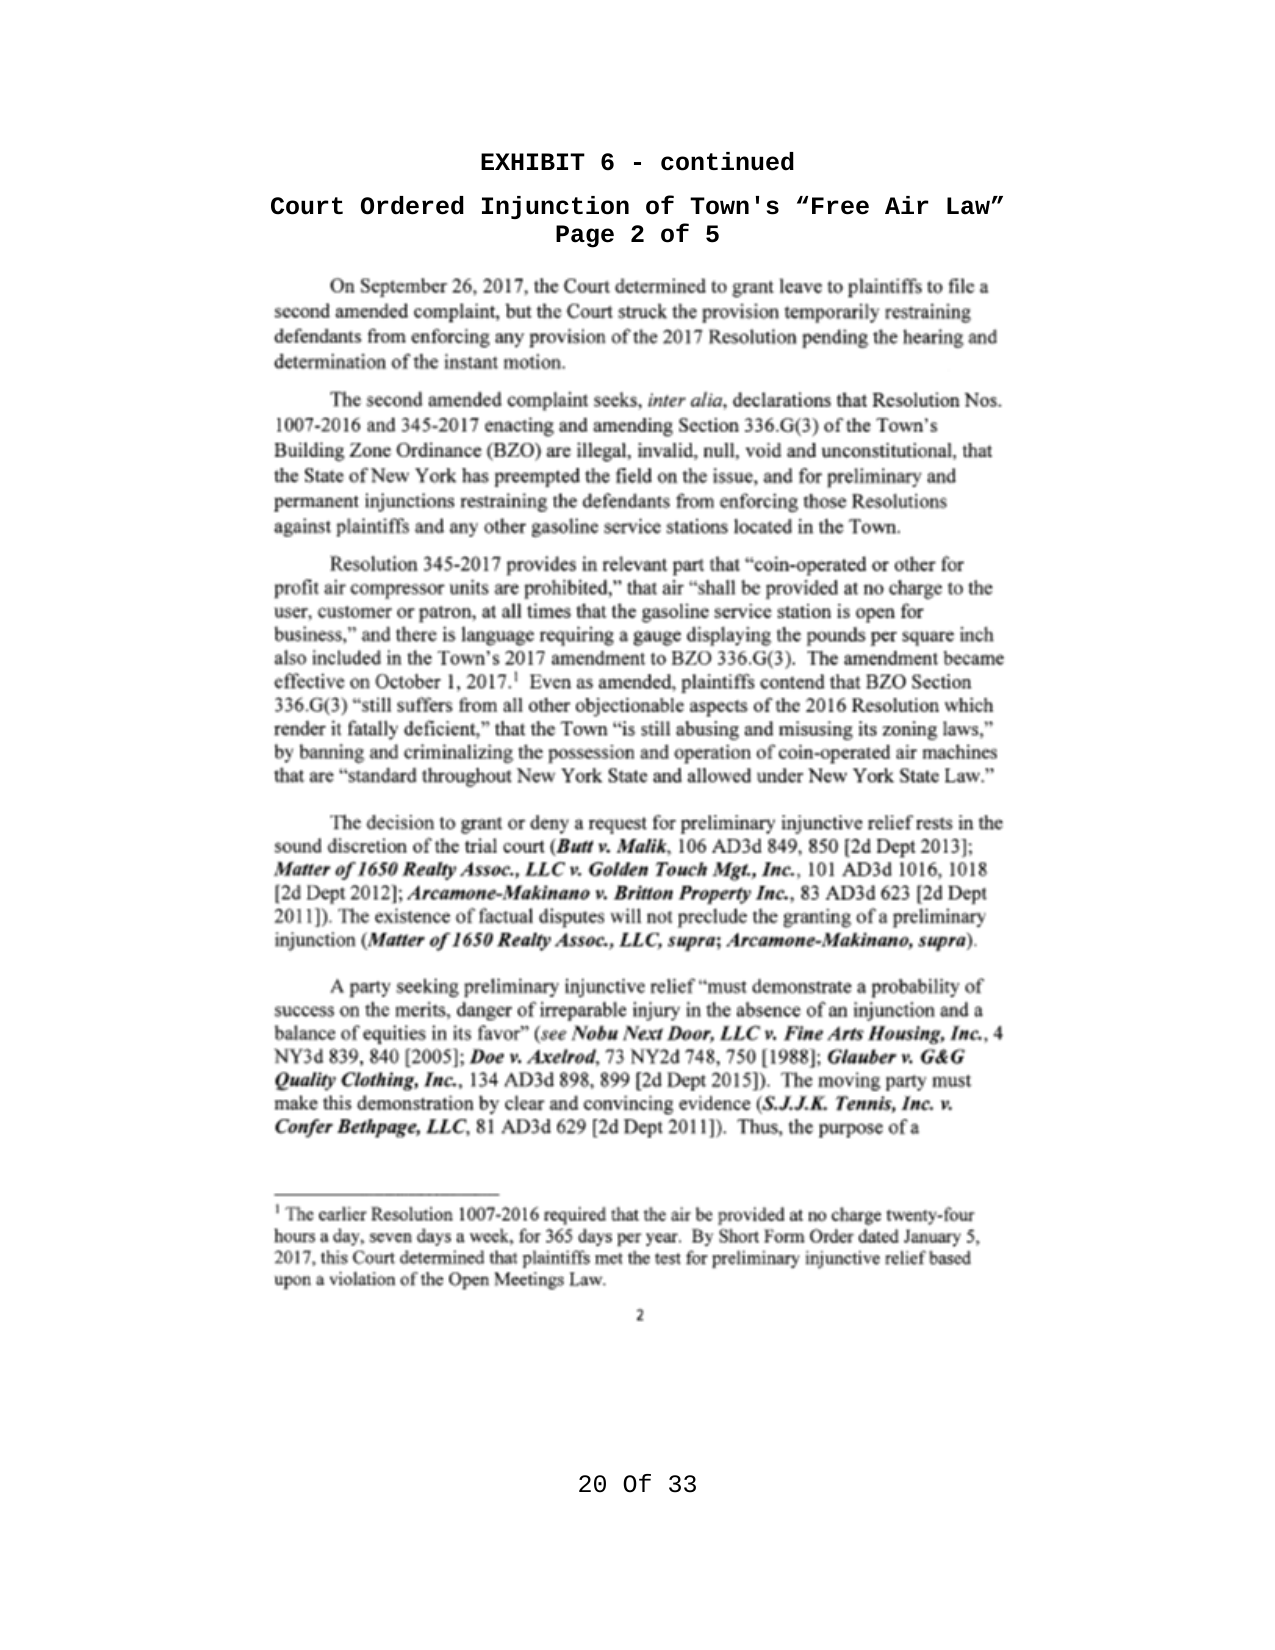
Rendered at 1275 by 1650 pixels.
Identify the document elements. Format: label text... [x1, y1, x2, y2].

picture [250, 265, 1025, 1336]
text Court Ordered Injunction of Town's “Free Air Law” Page 2 of 5 [150, 193, 1125, 250]
text EXHIBIT 6 - continued [150, 150, 1125, 178]
